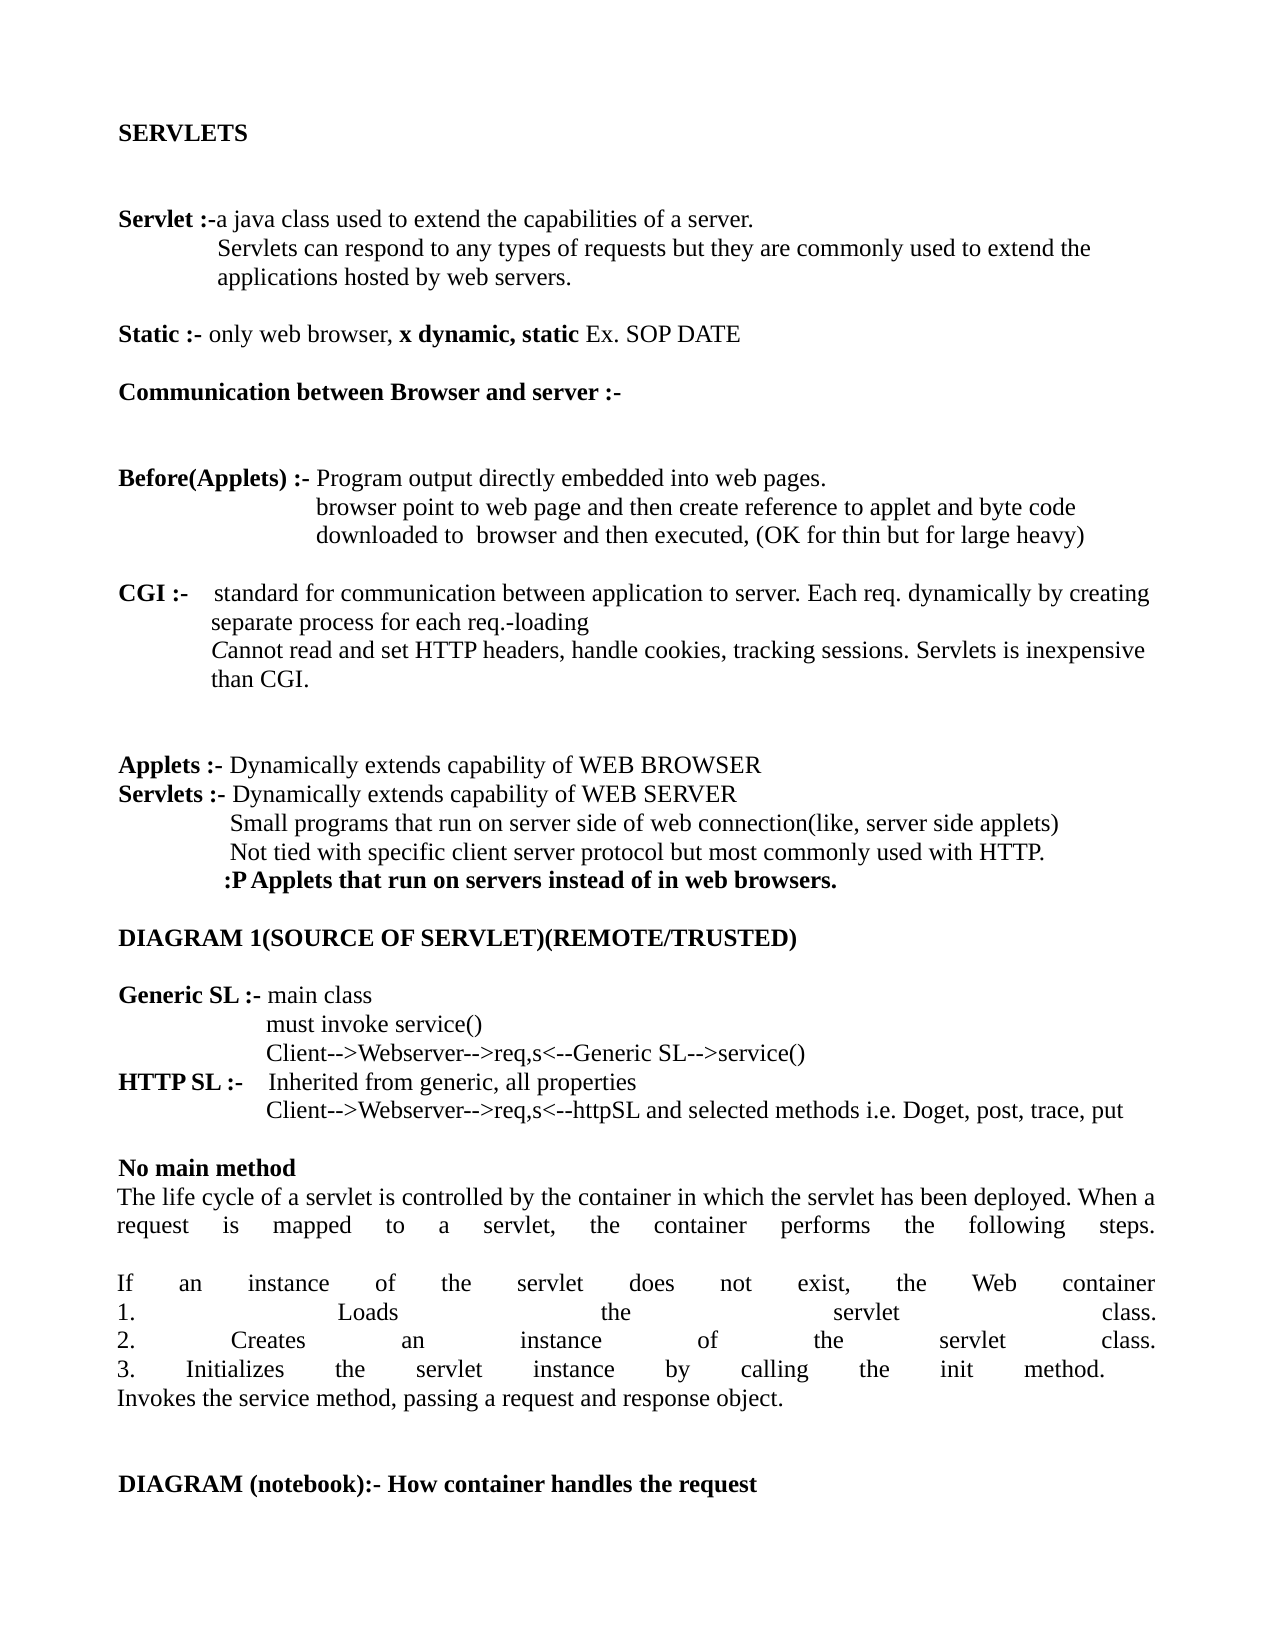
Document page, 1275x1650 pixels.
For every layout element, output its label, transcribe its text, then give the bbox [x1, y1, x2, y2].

text Applets :- Dynamically extends capability of WEB BROWSER [118, 751, 1157, 779]
text Generic SL :- main class [118, 981, 1157, 1009]
text SERVLETS [118, 118, 1157, 147]
text Cannot read and set HTTP headers, handle cookies, tracking sessions. Servlets is inexpensive than CGI. [118, 636, 1157, 693]
text Client-->Webserver-->req,s<--Generic SL-->service() [118, 1038, 1157, 1067]
text Servlet :-a java class used to extend the capabilities of a server. [118, 204, 1157, 233]
text HTTP SL :- Inherited from generic, all properties [118, 1067, 1157, 1096]
text browser point to web page and then create reference to applet and byte code downloaded to browser and then executed, (OK for thin but for large heavy) [118, 492, 1157, 549]
text must invoke service() [118, 1009, 1157, 1038]
text CGI :- standard for communication between application to server. Each req. dynamically by creating separate process for each req.-loading [118, 578, 1157, 636]
text Static :- only web browser, x dynamic, static Ex. SOP DATE [118, 319, 1157, 348]
text Not tied with specific client server protocol but most commonly used with HTTP. [118, 837, 1157, 866]
text The life cycle of a servlet is controlled by the container in which the servlet has been deployed. When a request is mapped to a servlet, the container performs the following steps. If an instance of the servlet does not exist, the Web container 1. Loads the servlet class. 2. Creates an instance of the servlet class. 3. Initializes the servlet instance by calling the init method. Invokes the service method, passing a request and response object. [117, 1182, 1157, 1412]
text DIAGRAM (notebook):- How container handles the request [118, 1469, 1157, 1498]
text Servlets can respond to any types of requests but they are commonly used to extend the applications hosted by web servers. [118, 233, 1157, 291]
text Before(Applets) :- Program output directly embedded into web pages. [118, 463, 1157, 492]
text No main method [118, 1153, 1157, 1182]
text Client-->Webserver-->req,s<--httpSL and selected methods i.e. Doget, post, trace, put [118, 1096, 1157, 1124]
text Small programs that run on server side of web connection(like, server side applets) [118, 808, 1157, 837]
text DIAGRAM 1(SOURCE OF SERVLET)(REMOTE/TRUSTED) [118, 923, 1157, 952]
text Servlets :- Dynamically extends capability of WEB SERVER [118, 779, 1157, 808]
text Communication between Browser and server :- [118, 377, 1157, 406]
text :P Applets that run on servers instead of in web browsers. [118, 866, 1157, 894]
